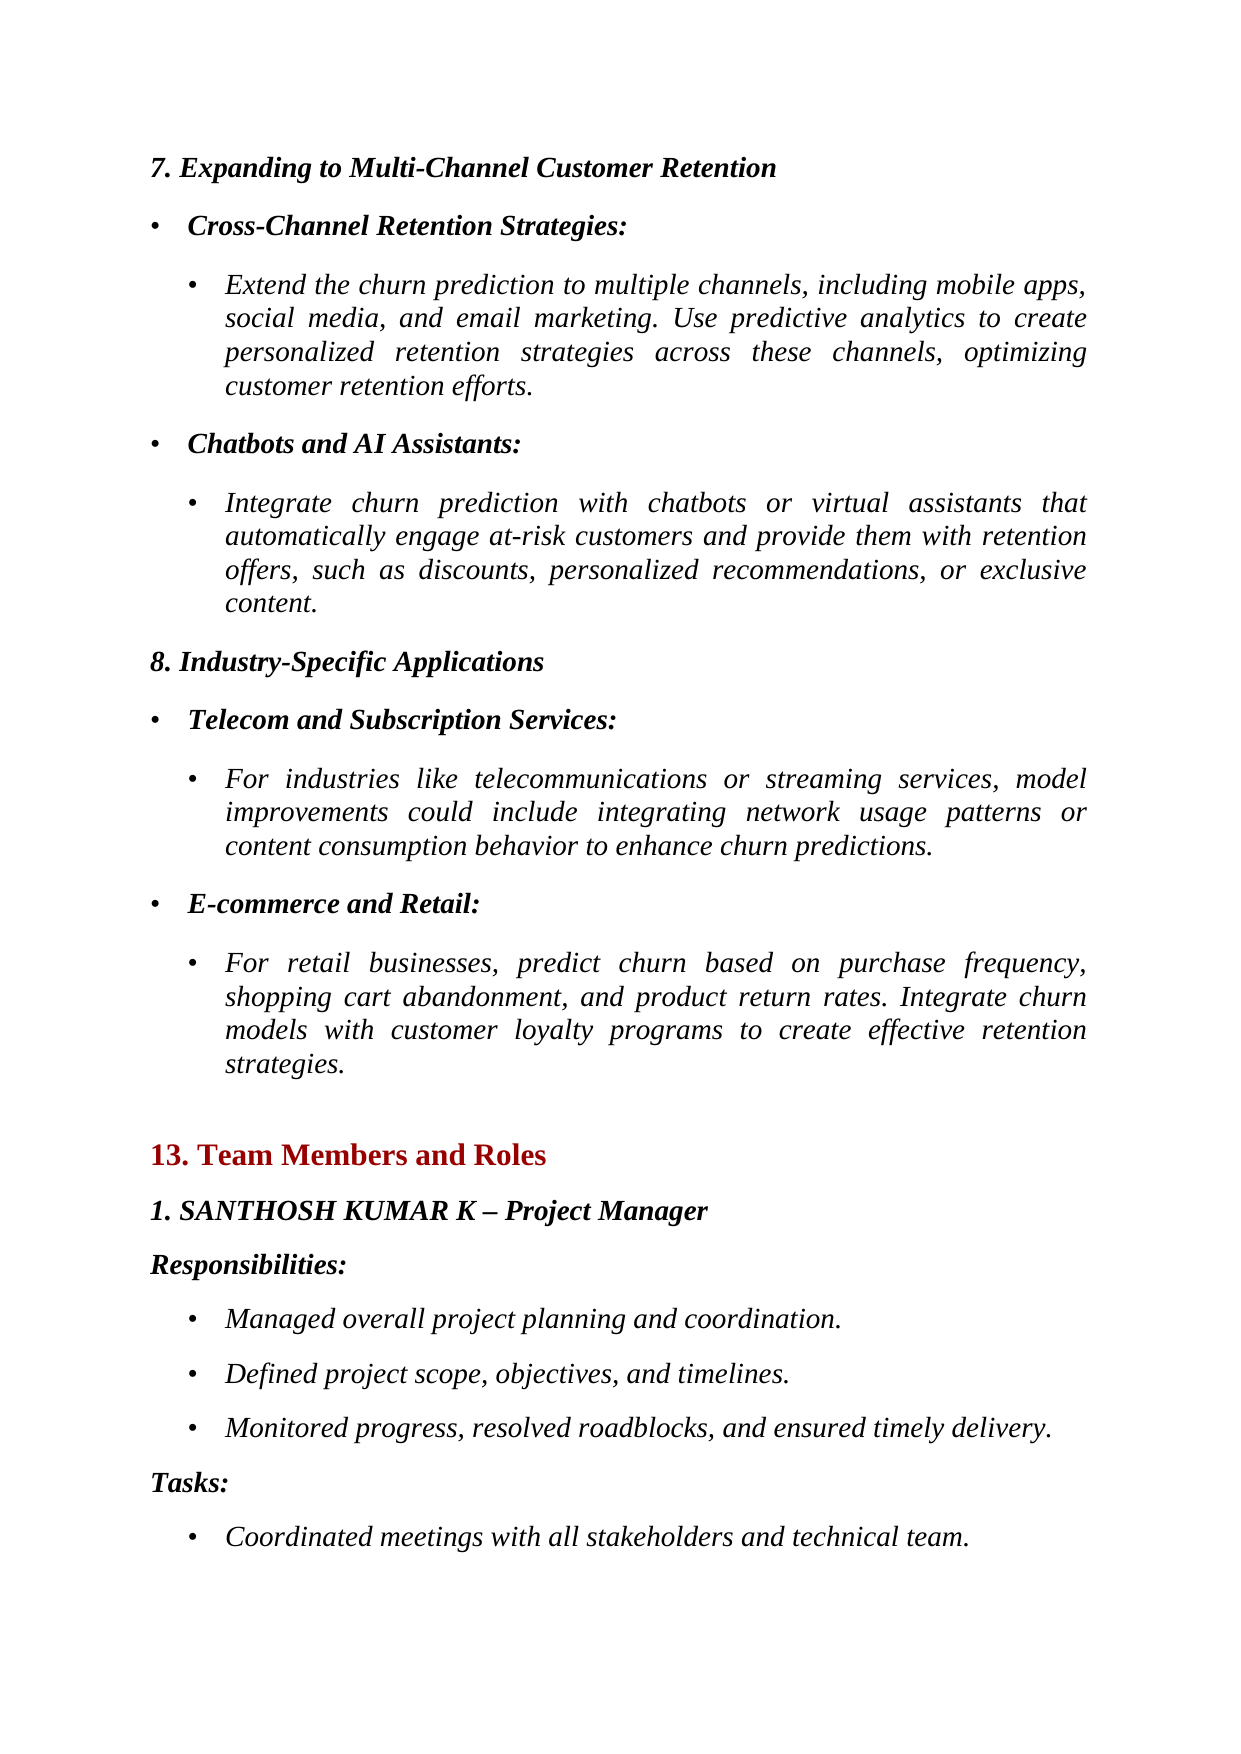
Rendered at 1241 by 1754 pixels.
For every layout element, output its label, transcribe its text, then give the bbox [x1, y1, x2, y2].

text 8. Industry-Specific Applications [150, 644, 1090, 677]
text Responsibilities: [150, 1247, 1090, 1281]
list E-commerce and Retail: [150, 887, 1090, 920]
list Cross-Channel Retention Strategies: [150, 208, 1090, 242]
list For industries like telecommunications or streaming services, model improvements could include integrating network usage patterns or content consumption behavior to enhance churn predictions. [187, 761, 1090, 862]
list Integrate churn prediction with chatbots or virtual assistants that automatically engage at-risk customers and provide them with retention offers, such as discounts, personalized recommendations, or exclusive content. [187, 485, 1090, 619]
text Tasks: [150, 1465, 1090, 1498]
list Coordinated meetings with all stakeholders and technical team. [187, 1519, 1090, 1553]
list Monitored progress, resolved roadblocks, and ensured timely delivery. [187, 1410, 1090, 1444]
list Defined project scope, objectives, and timelines. [187, 1356, 1090, 1389]
text 13. Team Members and Roles [150, 1136, 1090, 1172]
text 7. Expanding to Multi-Channel Customer Retention [150, 150, 1090, 183]
list For retail businesses, predict churn based on purchase frequency, shopping cart abandonment, and product return rates. Integrate churn models with customer loyalty programs to create effective retention strategies. [187, 945, 1090, 1079]
list Telecom and Subscription Services: [150, 702, 1090, 736]
list Chatbots and AI Assistants: [150, 426, 1090, 460]
text 1. SANTHOSH KUMAR K – Project Manager [150, 1193, 1090, 1226]
list Extend the churn prediction to multiple channels, including mobile apps, social media, and email marketing. Use predictive analytics to create personalized retention strategies across these channels, optimizing customer retention efforts. [187, 267, 1090, 401]
list Managed overall project planning and coordination. [187, 1302, 1090, 1335]
